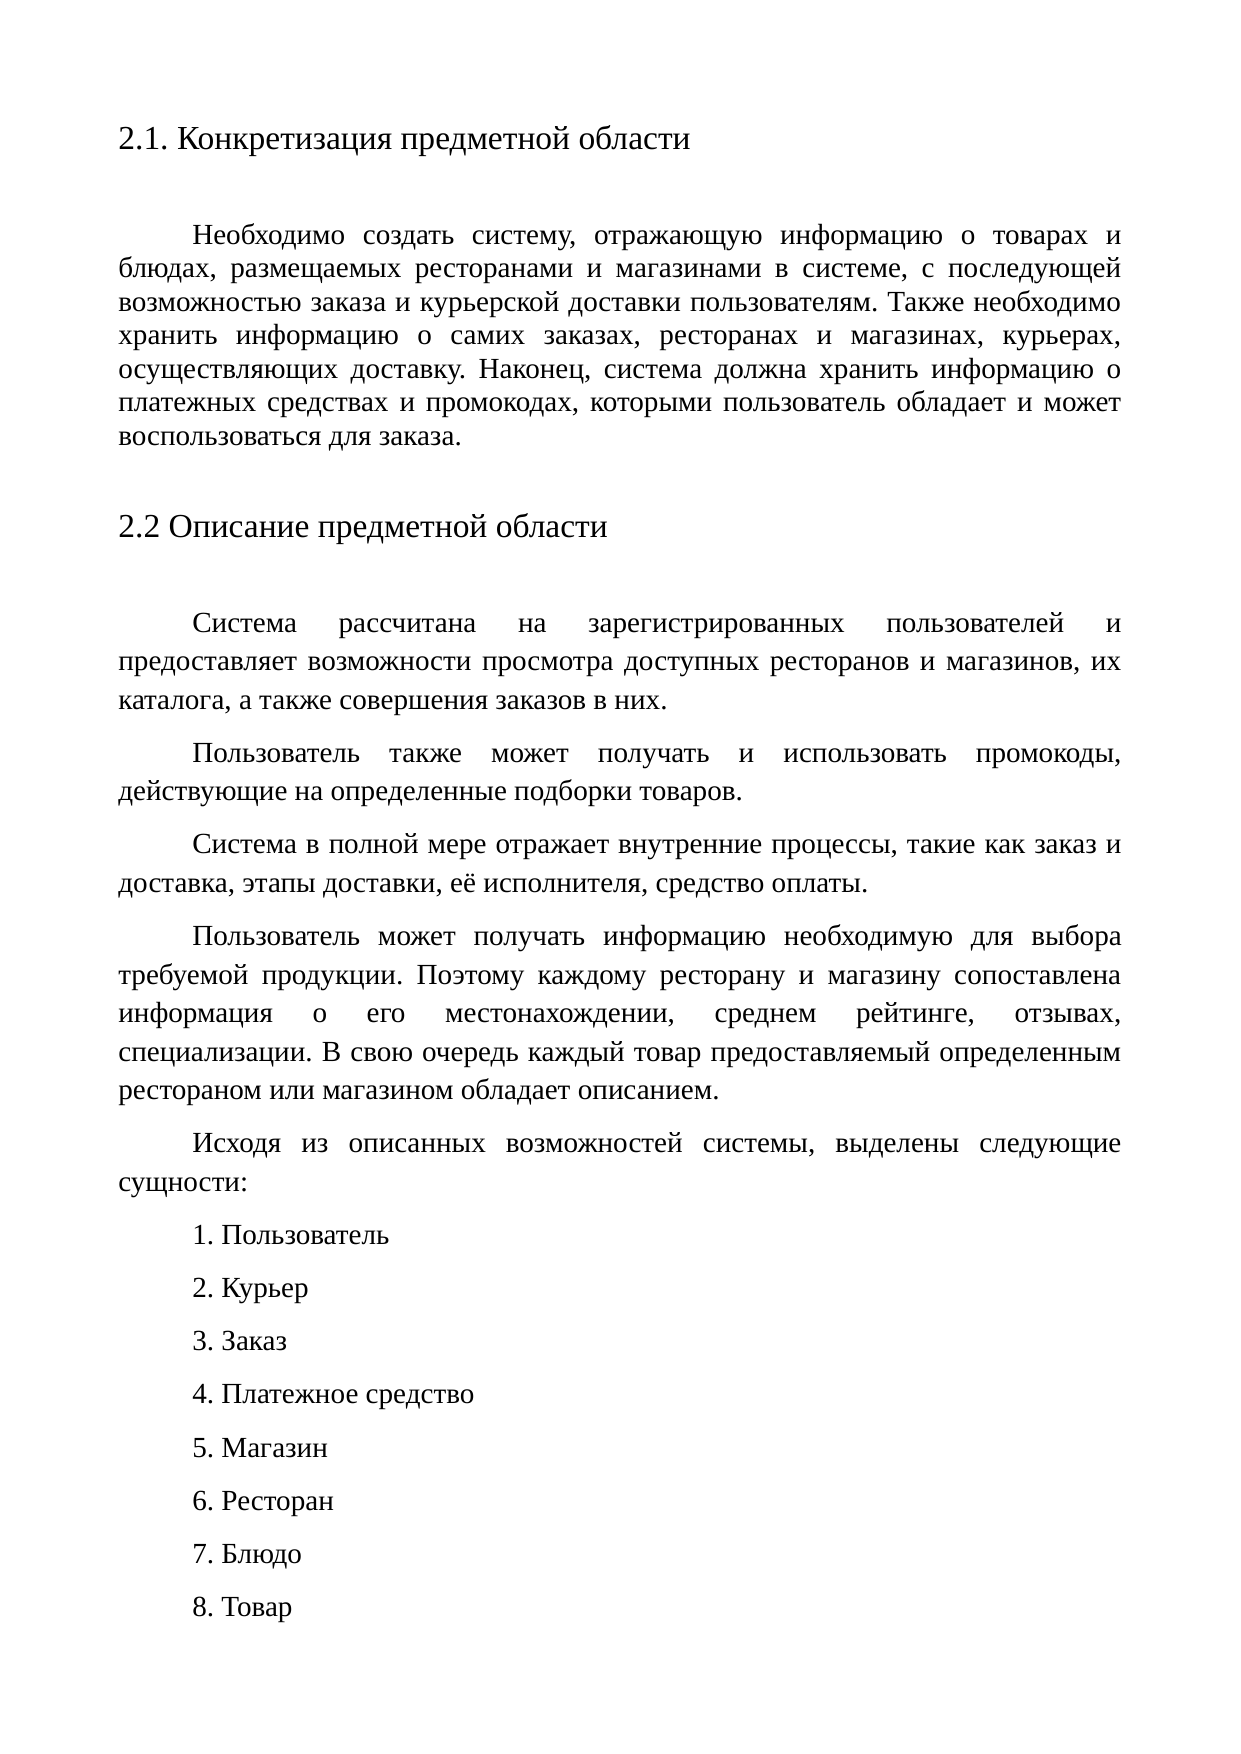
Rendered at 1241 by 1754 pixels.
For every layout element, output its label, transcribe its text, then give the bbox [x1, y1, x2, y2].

text Необходимо создать систему, отражающую информацию о товарах и блюдах, размещаемых ресторанами и магазинами в системе, с последующей возможностью заказа и курьерской доставки пользователям. Также необходимо хранить информацию о самих заказах, ресторанах и магазинах, курьерах, осуществляющих доставку. Наконец, система должна хранить информацию о платежных средствах и промокодах, которыми пользователь обладает и может воспользоваться для заказа. [118, 217, 1122, 452]
text 4. Платежное средство [118, 1377, 1122, 1410]
text 3. Заказ [118, 1323, 1122, 1357]
text 1. Пользователь [118, 1217, 1122, 1251]
subtitle 2.2 Описание предметной области [118, 506, 1122, 545]
text 8. Товар [118, 1589, 1122, 1623]
text Система в полной мере отражает внутренние процессы, такие как заказ и доставка, этапы доставки, её исполнителя, средство оплаты. [118, 827, 1122, 899]
text Система рассчитана на зарегистрированных пользователей и предоставляет возможности просмотра доступных ресторанов и магазинов, их каталога, а также совершения заказов в них. [118, 605, 1122, 715]
text 7. Блюдо [118, 1536, 1122, 1569]
text Исходя из описанных возможностей системы, выделены следующие сущности: [118, 1126, 1122, 1198]
text Пользователь может получать информацию необходимую для выбора требуемой продукции. Поэтому каждому ресторану и магазину сопоставлена информация о его местонахождении, среднем рейтинге, отзывах, специализации. В свою очередь каждый товар предоставляемый определенным рестораном или магазином обладает описанием. [118, 918, 1122, 1106]
text 6. Ресторан [118, 1483, 1122, 1516]
text Пользователь также может получать и использовать промокоды, действующие на определенные подборки товаров. [118, 735, 1122, 807]
text 5. Магазин [118, 1430, 1122, 1463]
text 2. Курьер [118, 1270, 1122, 1304]
subtitle 2.1. Конкретизация предметной области [118, 118, 1122, 157]
